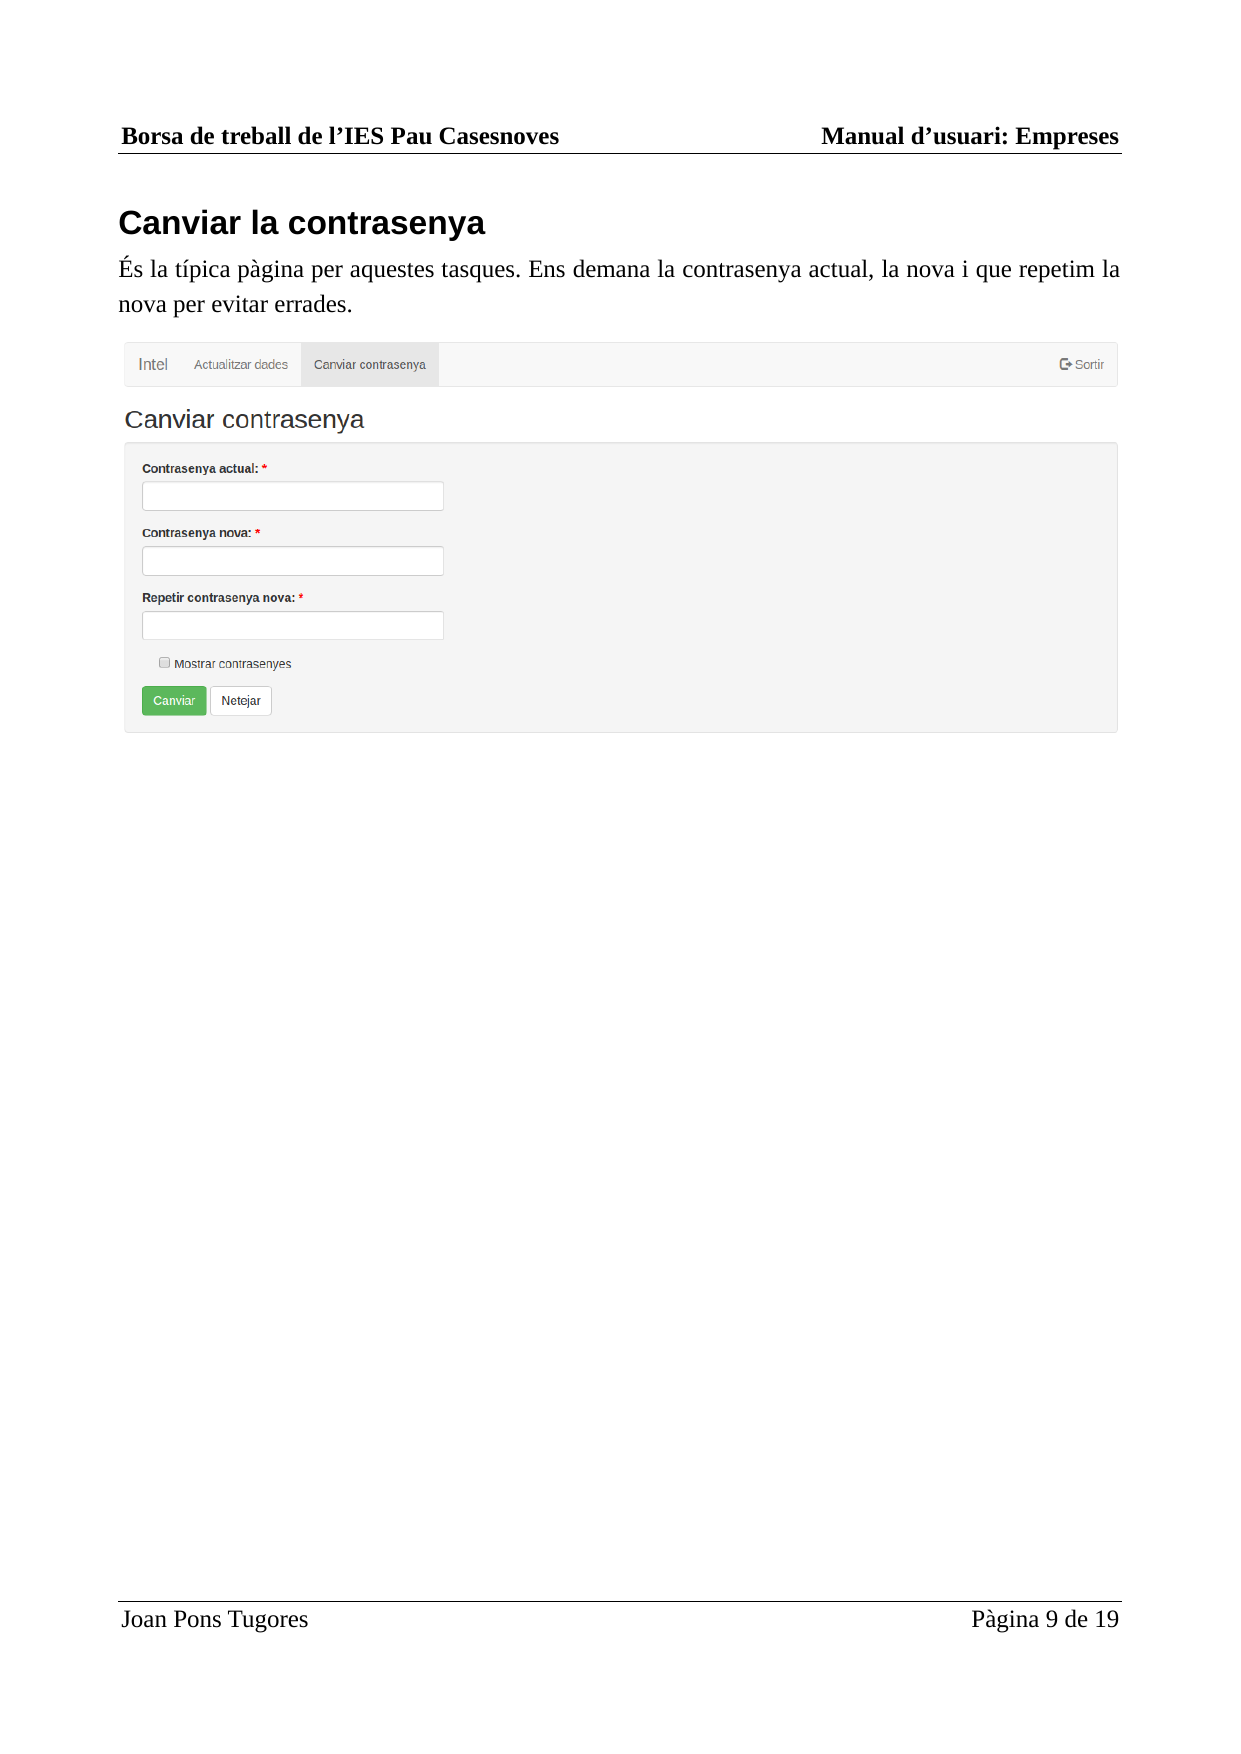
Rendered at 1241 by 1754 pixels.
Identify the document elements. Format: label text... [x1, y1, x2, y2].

text És la típica pàgina per aquestes tasques. Ens demana la contrasenya actual, la nova i que repetim la nova per evitar errades. [118, 254, 1122, 317]
subtitle Canviar la contrasenya [118, 203, 1122, 242]
picture [118, 337, 1123, 736]
